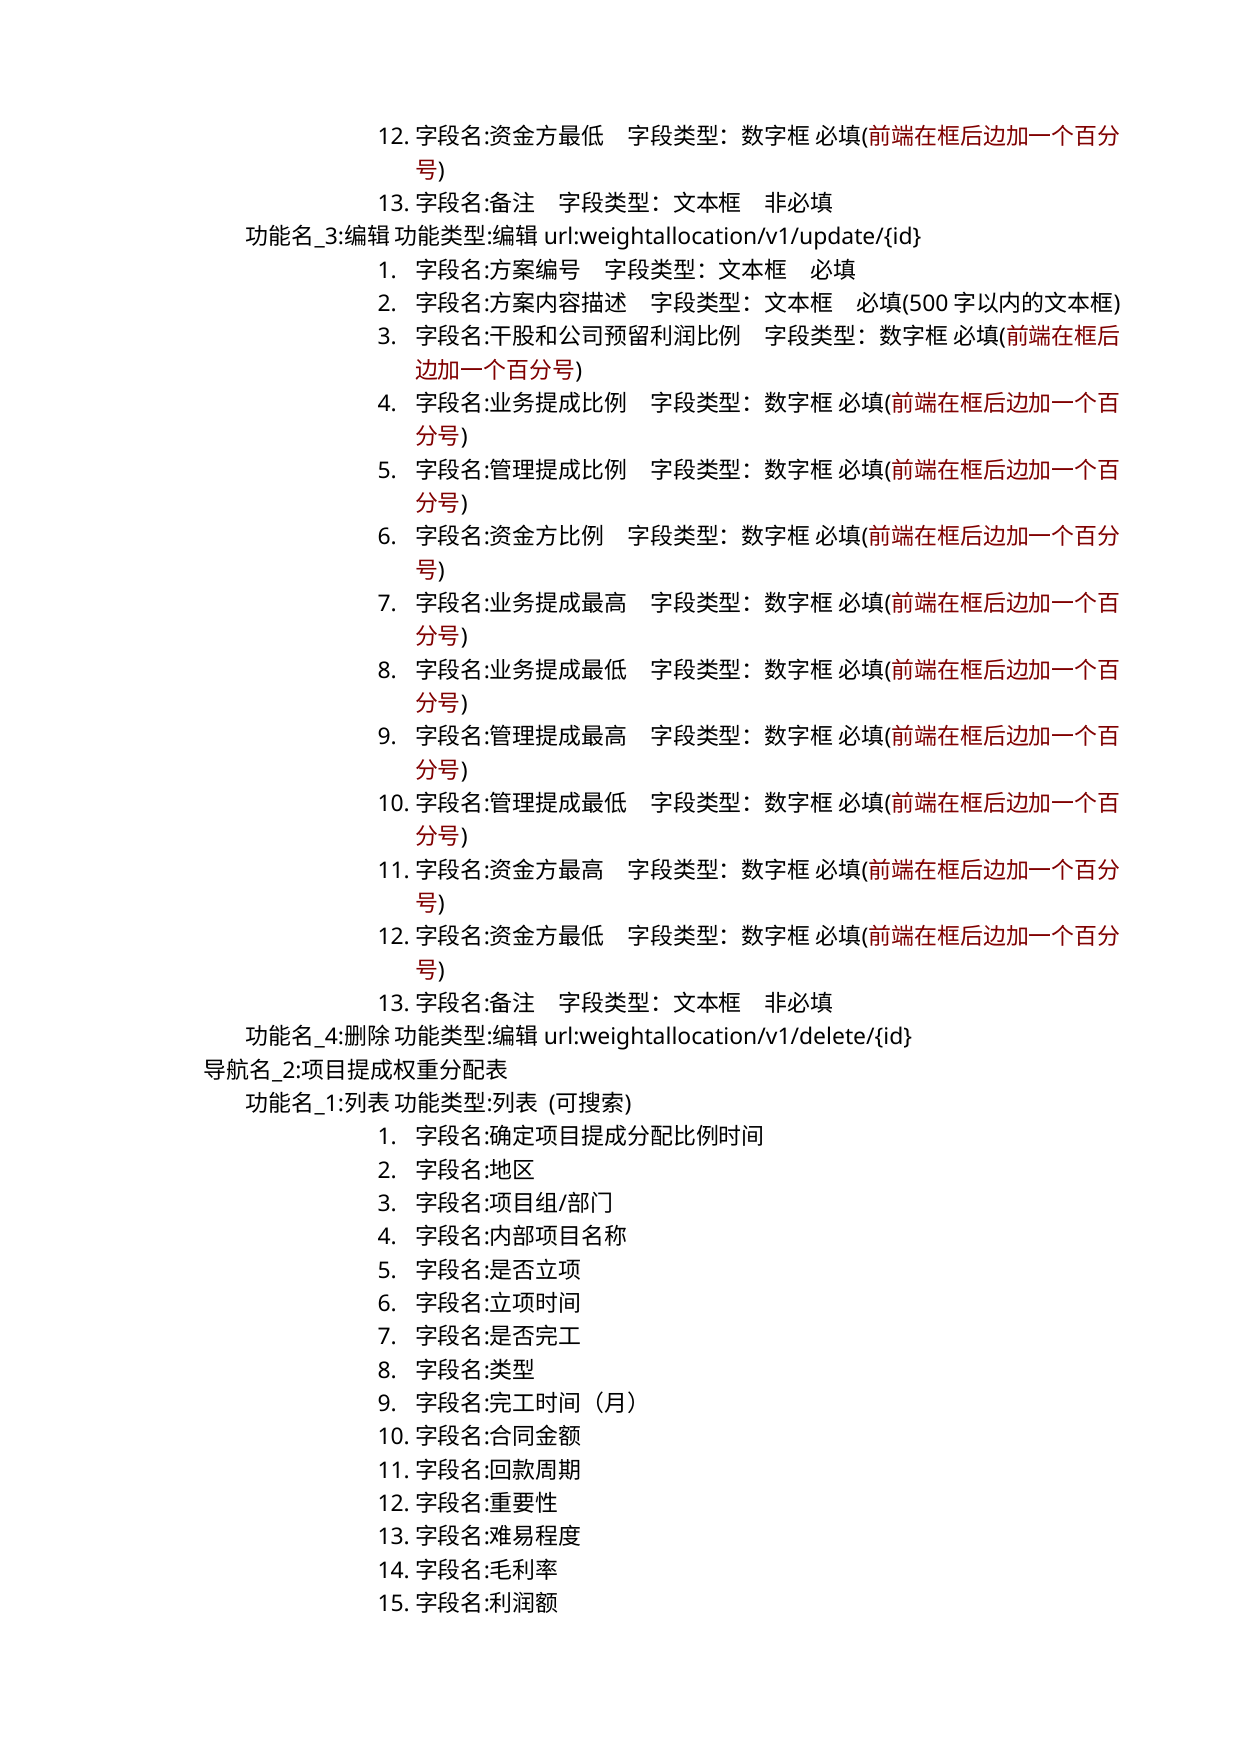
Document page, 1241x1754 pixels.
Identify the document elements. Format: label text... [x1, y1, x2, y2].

list 字段名:业务提成最高 字段类型：数字框 必填(前端在框后边加一个百分号) [377, 585, 1122, 651]
list 字段名:重要性 [377, 1485, 1122, 1518]
list 字段名:确定项目提成分配比例时间 [377, 1118, 1122, 1151]
list 字段名:管理提成比例 字段类型：数字框 必填(前端在框后边加一个百分号) [377, 451, 1122, 518]
list 字段名:是否立项 [377, 1251, 1122, 1285]
list 字段名:方案内容描述 字段类型：文本框 必填(500字以内的文本框) [377, 285, 1122, 318]
list 字段名:管理提成最低 字段类型：数字框 必填(前端在框后边加一个百分号) [377, 785, 1122, 851]
list 字段名:类型 [377, 1351, 1122, 1385]
list 字段名:资金方最高 字段类型：数字框 必填(前端在框后边加一个百分号) [377, 851, 1122, 918]
list 字段名:立项时间 [377, 1285, 1122, 1318]
list 字段名:难易程度 [377, 1518, 1122, 1551]
list 字段名:业务提成最低 字段类型：数字框 必填(前端在框后边加一个百分号) [377, 651, 1122, 718]
list 字段名:项目组/部门 [377, 1185, 1122, 1218]
list 字段名:回款周期 [377, 1451, 1122, 1485]
list 字段名:是否完工 [377, 1318, 1122, 1351]
list 字段名:管理提成最高 字段类型：数字框 必填(前端在框后边加一个百分号) [377, 718, 1122, 785]
list 字段名:备注 字段类型：文本框 非必填 [377, 185, 1122, 218]
list 字段名:地区 [377, 1151, 1122, 1185]
text 功能名_1:列表 功能类型:列表 (可搜索) [118, 1085, 1122, 1118]
list 字段名:毛利率 [377, 1551, 1122, 1585]
list 字段名:合同金额 [377, 1418, 1122, 1451]
list 字段名:资金方最低 字段类型：数字框 必填(前端在框后边加一个百分号) [377, 118, 1122, 185]
text 功能名_4:删除 功能类型:编辑 url:weightallocation/v1/delete/{id} [118, 1018, 1122, 1051]
list 字段名:干股和公司预留利润比例 字段类型：数字框 必填(前端在框后边加一个百分号) [377, 318, 1122, 385]
list 字段名:业务提成比例 字段类型：数字框 必填(前端在框后边加一个百分号) [377, 385, 1122, 451]
list 字段名:方案编号 字段类型：文本框 必填 [377, 251, 1122, 285]
list 字段名:资金方最低 字段类型：数字框 必填(前端在框后边加一个百分号) [377, 918, 1122, 985]
text 功能名_3:编辑 功能类型:编辑 url:weightallocation/v1/update/{id} [118, 218, 1122, 251]
list 字段名:资金方比例 字段类型：数字框 必填(前端在框后边加一个百分号) [377, 518, 1122, 585]
list 字段名:备注 字段类型：文本框 非必填 [377, 985, 1122, 1018]
list 字段名:完工时间（月） [377, 1385, 1122, 1418]
list 字段名:内部项目名称 [377, 1218, 1122, 1251]
list 字段名:利润额 [377, 1585, 1122, 1618]
text 导航名_2:项目提成权重分配表 [118, 1051, 1122, 1085]
